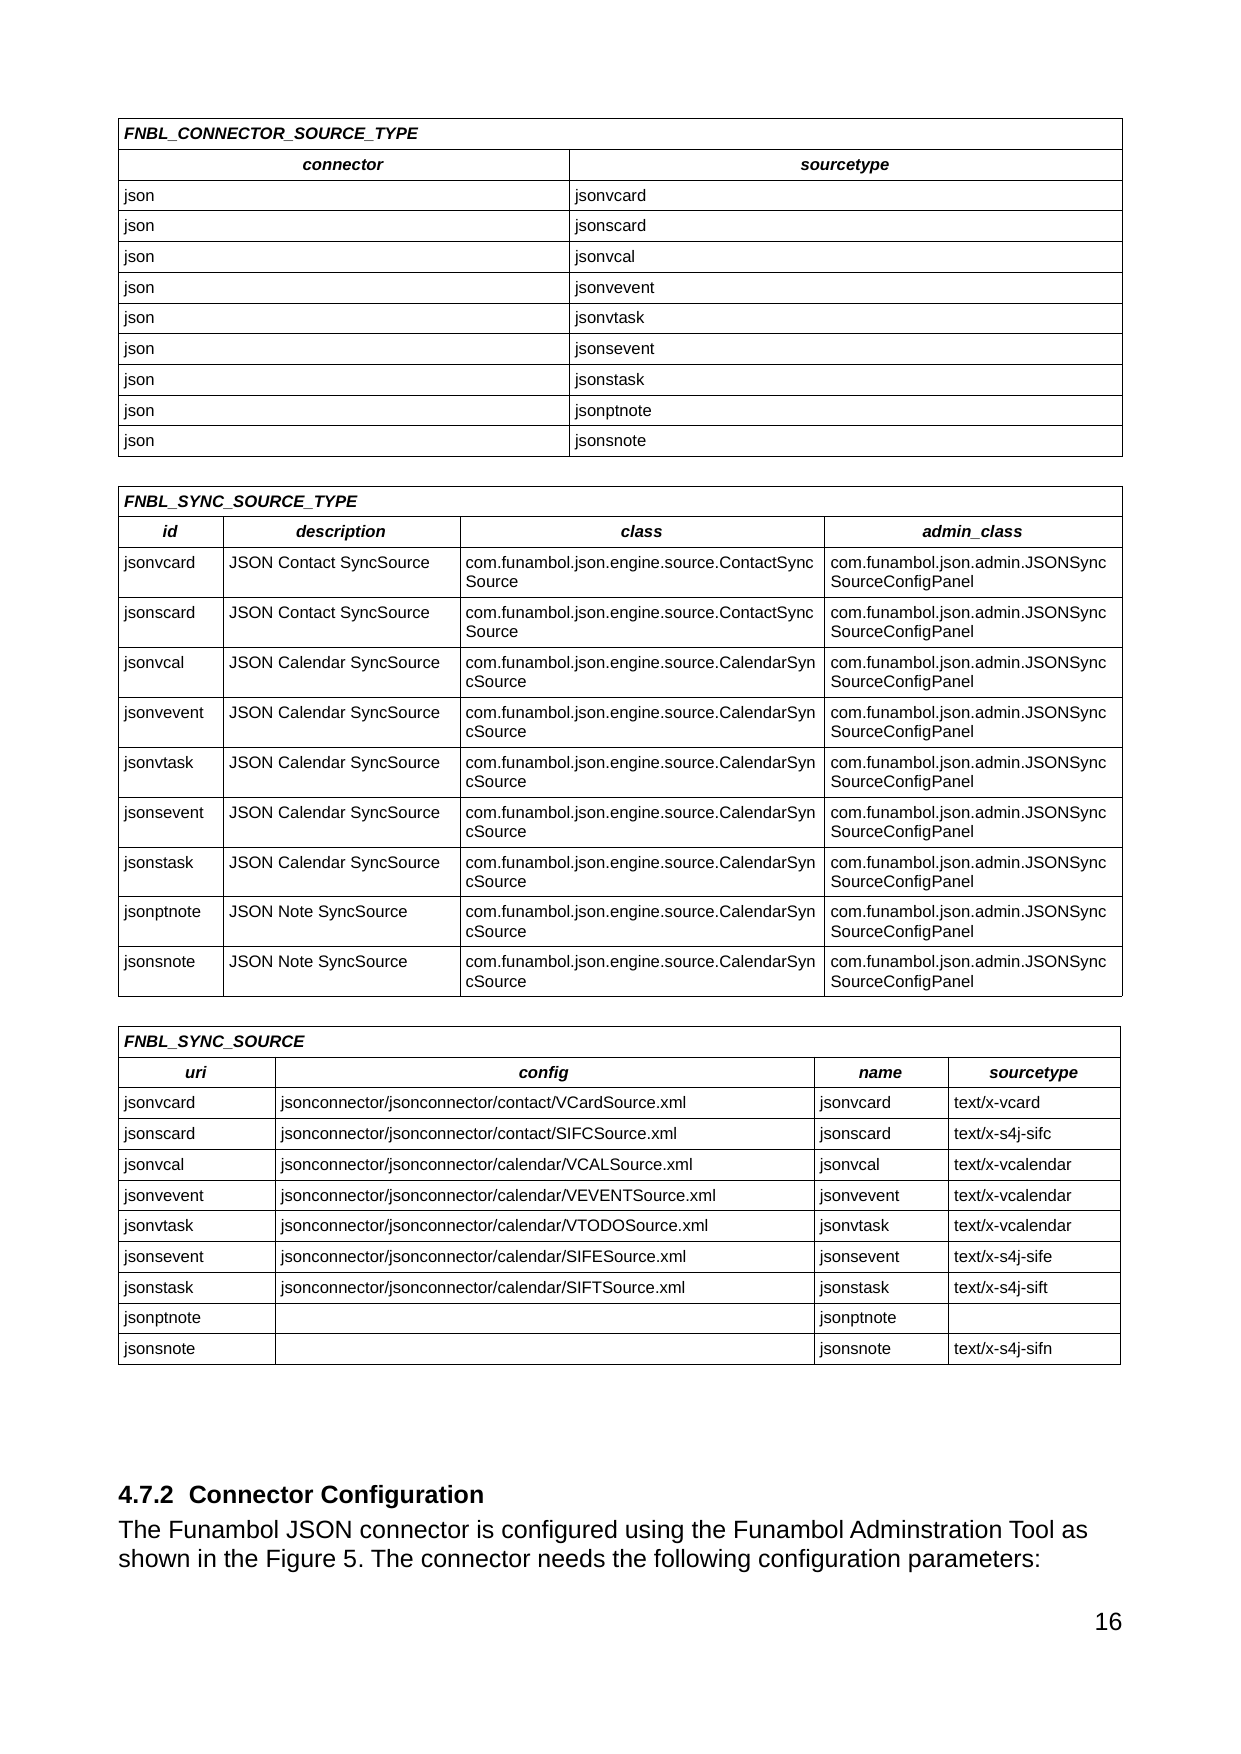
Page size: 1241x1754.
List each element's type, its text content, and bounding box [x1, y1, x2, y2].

table_cell com.funambol.json.engine.source.ContactSyncSource [461, 598, 824, 647]
table_cell admin_class [825, 517, 1122, 547]
table_cell json [119, 273, 569, 302]
table_cell jsonsnote [119, 1334, 275, 1364]
table_cell jsonptnote [570, 396, 1122, 425]
table_cell jsonvcard [119, 548, 223, 597]
table_cell jsonvevent [570, 273, 1122, 302]
table_cell JSON Contact SyncSource [224, 548, 460, 597]
table_cell json [119, 242, 569, 272]
table_cell json [119, 304, 569, 333]
table_cell jsonvevent [119, 1181, 275, 1210]
table_cell jsonvcal [570, 242, 1122, 272]
table_cell id [119, 517, 223, 547]
table_cell com.funambol.json.engine.source.CalendarSyncSource [461, 848, 824, 896]
table_cell [276, 1334, 814, 1364]
table_cell jsonsevent [570, 334, 1122, 364]
table_cell jsonsevent [815, 1242, 948, 1272]
table_cell com.funambol.json.admin.JSONSyncSourceConfigPanel [825, 947, 1122, 996]
table_cell jsonconnector/jsonconnector/calendar/VTODOSource.xml [276, 1211, 814, 1241]
table_cell com.funambol.json.admin.JSONSyncSourceConfigPanel [825, 548, 1122, 597]
table_cell jsonptnote [119, 1304, 275, 1333]
table_cell jsonscard [119, 1119, 275, 1149]
table_cell com.funambol.json.engine.source.CalendarSyncSource [461, 897, 824, 946]
table_cell com.funambol.json.engine.source.CalendarSyncSource [461, 947, 824, 996]
table_cell json [119, 426, 569, 456]
table_cell [949, 1304, 1120, 1333]
table_cell json [119, 181, 569, 210]
table_cell jsonsnote [570, 426, 1122, 456]
table_cell description [224, 517, 460, 547]
table_cell name [815, 1058, 948, 1087]
table_cell jsonconnector/jsonconnector/calendar/VCALSource.xml [276, 1150, 814, 1179]
table_cell com.funambol.json.engine.source.CalendarSyncSource [461, 648, 824, 697]
table_cell com.funambol.json.admin.JSONSyncSourceConfigPanel [825, 897, 1122, 946]
table_cell sourcetype [949, 1058, 1120, 1087]
table_cell jsonstask [570, 365, 1122, 395]
table_cell JSON Note SyncSource [224, 947, 460, 996]
table_cell JSON Calendar SyncSource [224, 648, 460, 697]
table_cell jsonptnote [815, 1304, 948, 1333]
table_cell jsonvevent [119, 698, 223, 747]
table_cell jsonptnote [119, 897, 223, 946]
table_cell jsonconnector/jsonconnector/contact/SIFCSource.xml [276, 1119, 814, 1149]
table_cell sourcetype [570, 150, 1122, 179]
table_cell com.funambol.json.admin.JSONSyncSourceConfigPanel [825, 848, 1122, 896]
table_cell jsonstask [815, 1273, 948, 1302]
table_cell [276, 1304, 814, 1333]
table_cell jsonvtask [119, 1211, 275, 1241]
table_cell JSON Calendar SyncSource [224, 698, 460, 747]
table_cell text/x-vcalendar [949, 1181, 1120, 1210]
table_cell jsonvevent [815, 1181, 948, 1210]
table_cell com.funambol.json.admin.JSONSyncSourceConfigPanel [825, 798, 1122, 847]
table_cell jsonvcal [119, 1150, 275, 1179]
table_cell jsonconnector/jsonconnector/calendar/VEVENTSource.xml [276, 1181, 814, 1210]
table_cell jsonsnote [815, 1334, 948, 1364]
table_cell com.funambol.json.engine.source.CalendarSyncSource [461, 748, 824, 797]
table_cell JSON Calendar SyncSource [224, 748, 460, 797]
table_cell com.funambol.json.admin.JSONSyncSourceConfigPanel [825, 748, 1122, 797]
table_cell text/x-s4j-sifc [949, 1119, 1120, 1149]
table_cell json [119, 334, 569, 364]
table_cell jsonscard [570, 211, 1122, 241]
table_cell text/x-vcard [949, 1088, 1120, 1118]
table_cell text/x-vcalendar [949, 1150, 1120, 1179]
table_cell uri [119, 1058, 275, 1087]
table_cell jsonvtask [815, 1211, 948, 1241]
subtitle Connector Configuration [118, 1480, 1122, 1509]
table_cell jsonvtask [570, 304, 1122, 333]
table_cell JSON Contact SyncSource [224, 598, 460, 647]
table_header FNBL_connector_source_type [119, 119, 1122, 149]
table_cell com.funambol.json.admin.JSONSyncSourceConfigPanel [825, 648, 1122, 697]
table_header FNBL_sync_source_type [119, 487, 1122, 516]
table_header FNBL_SYNC_SOURCE [119, 1027, 1120, 1057]
table_cell jsonstask [119, 1273, 275, 1302]
table_cell json [119, 211, 569, 241]
table_cell jsonconnector/jsonconnector/calendar/SIFESource.xml [276, 1242, 814, 1272]
table_cell class [461, 517, 824, 547]
table_cell text/x-s4j-sifn [949, 1334, 1120, 1364]
table_cell com.funambol.json.engine.source.ContactSyncSource [461, 548, 824, 597]
table_cell com.funambol.json.admin.JSONSyncSourceConfigPanel [825, 598, 1122, 647]
table_cell JSON Calendar SyncSource [224, 848, 460, 896]
table_cell jsonconnector/jsonconnector/calendar/SIFTSource.xml [276, 1273, 814, 1302]
table_cell jsonscard [119, 598, 223, 647]
table_cell jsonsevent [119, 798, 223, 847]
table_cell jsonsnote [119, 947, 223, 996]
table_cell jsonconnector/jsonconnector/contact/VCardSource.xml [276, 1088, 814, 1118]
table_cell jsonscard [815, 1119, 948, 1149]
text The Funambol JSON connector is configured using the Funambol Adminstration Tool as shown in the Figure 5. The connector needs the following configuration parameters: [118, 1515, 1122, 1573]
table_cell jsonvcard [119, 1088, 275, 1118]
table_cell JSON Note SyncSource [224, 897, 460, 946]
table_cell jsonsevent [119, 1242, 275, 1272]
table_cell com.funambol.json.admin.JSONSyncSourceConfigPanel [825, 698, 1122, 747]
table_cell text/x-s4j-sift [949, 1273, 1120, 1302]
table_cell jsonvtask [119, 748, 223, 797]
table_cell text/x-s4j-sife [949, 1242, 1120, 1272]
table_cell jsonstask [119, 848, 223, 896]
table_cell jsonvcard [815, 1088, 948, 1118]
table_cell connector [119, 150, 569, 179]
table_cell jsonvcard [570, 181, 1122, 210]
table_cell com.funambol.json.engine.source.CalendarSyncSource [461, 698, 824, 747]
table_cell JSON Calendar SyncSource [224, 798, 460, 847]
table_cell jsonvcal [815, 1150, 948, 1179]
table_cell json [119, 396, 569, 425]
table_cell config [276, 1058, 814, 1087]
table_cell text/x-vcalendar [949, 1211, 1120, 1241]
table_cell jsonvcal [119, 648, 223, 697]
table_cell com.funambol.json.engine.source.CalendarSyncSource [461, 798, 824, 847]
table_cell json [119, 365, 569, 395]
